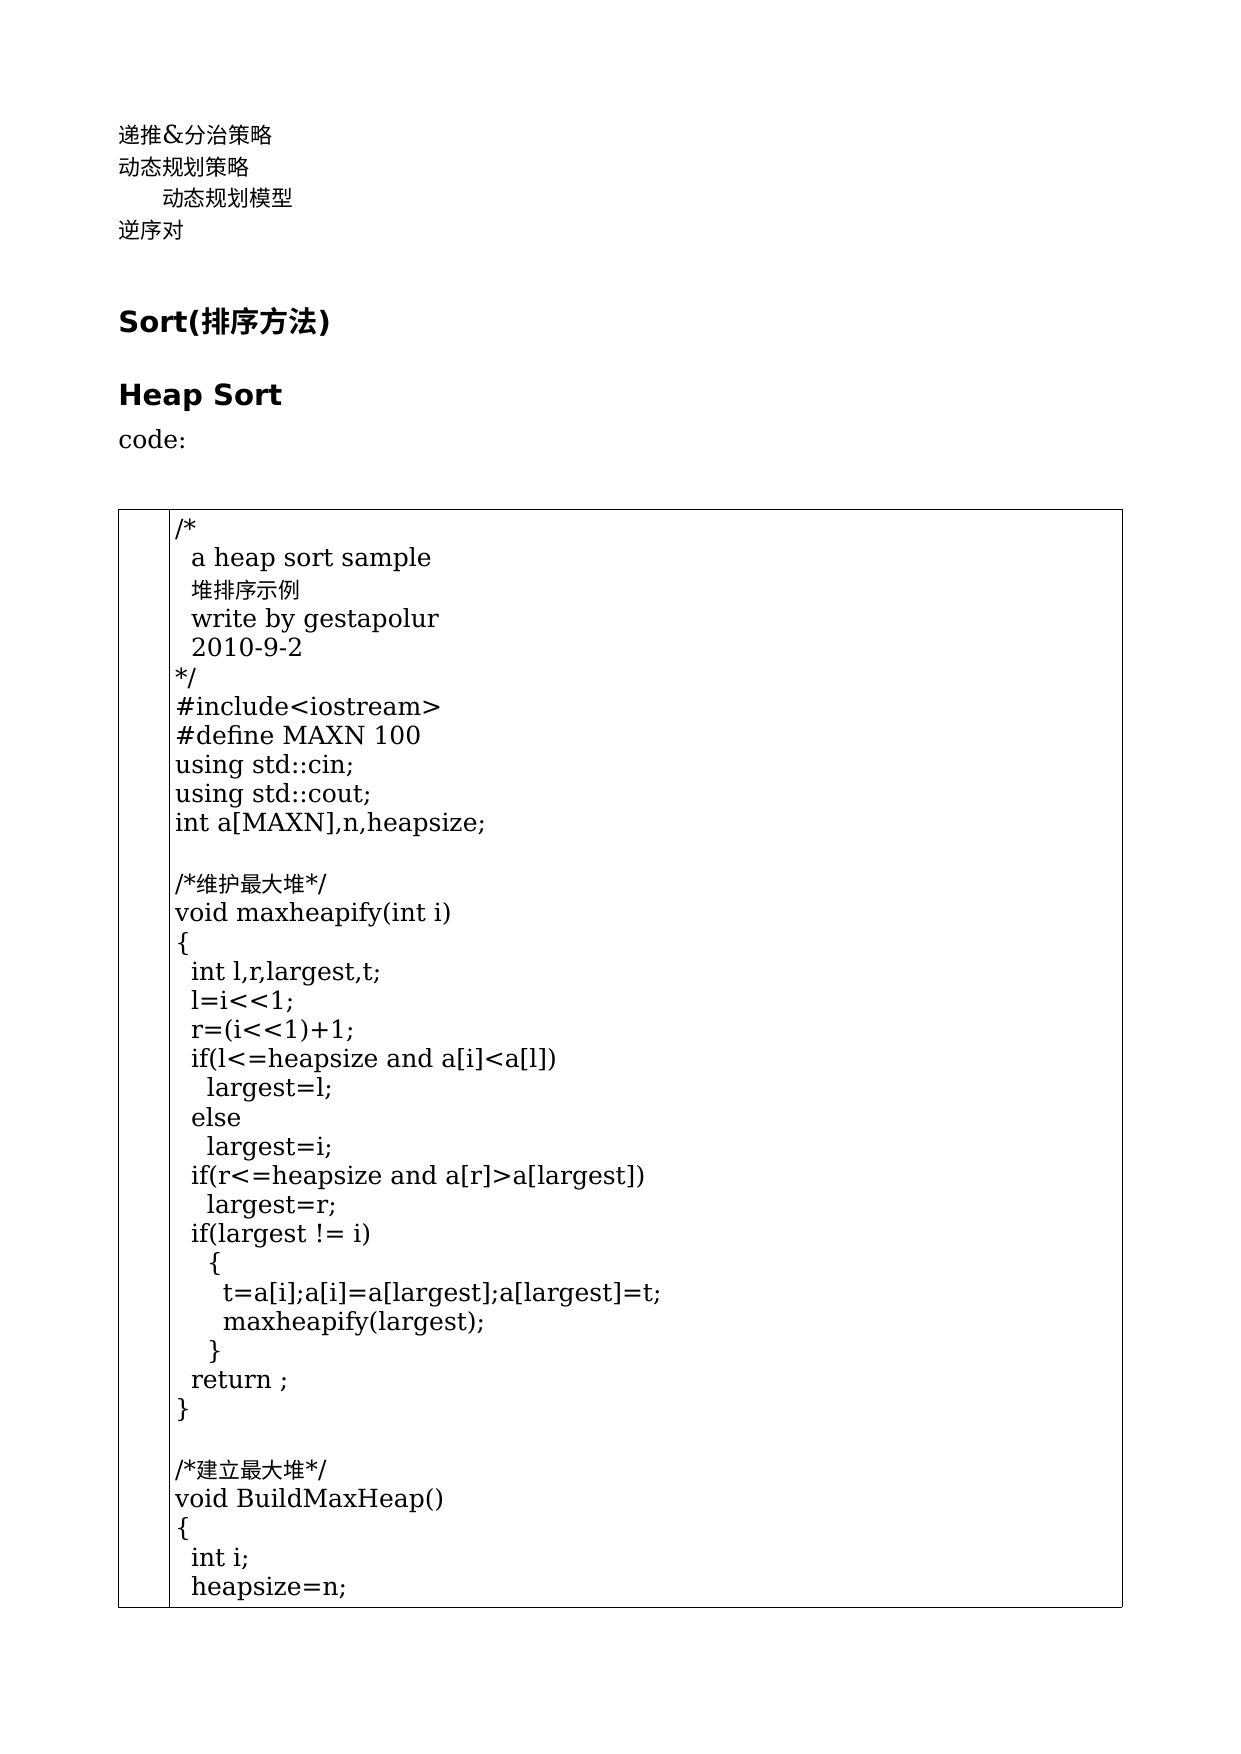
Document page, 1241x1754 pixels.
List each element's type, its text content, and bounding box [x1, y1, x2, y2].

text 动态规划策略 [118, 150, 1122, 181]
subtitle Heap Sort [118, 379, 1122, 413]
table_header /* a heap sort sample 堆排序示例 write by gestapolur 2010-9-2 */ #include<iostream> #define MAXN 100 using std::cin; using std::cout; int a[MAXN],n,heapsize; /*维护最大堆*/ void maxheapify(int i) { int l,r,largest,t; l=i<<1; r=(i<<1)+1; if(l<=heapsize and a[i]<a[l]) largest=l; else largest=i; if(r<=heapsize and a[r]>a[largest]) largest=r; if(largest != i) { t=a[i];a[i]=a[largest];a[largest]=t; maxheapify(largest); } return ; } /*建立最大堆*/ void BuildMaxHeap() { int i; heapsize=n; [170, 510, 1122, 1607]
text 动态规划模型 [118, 181, 1122, 213]
text code: [118, 425, 1122, 454]
text 递推&分治策略 [118, 118, 1122, 150]
text 逆序对 [118, 213, 1122, 245]
table_header [119, 510, 169, 1607]
subtitle Sort(排序方法) [118, 299, 1122, 341]
